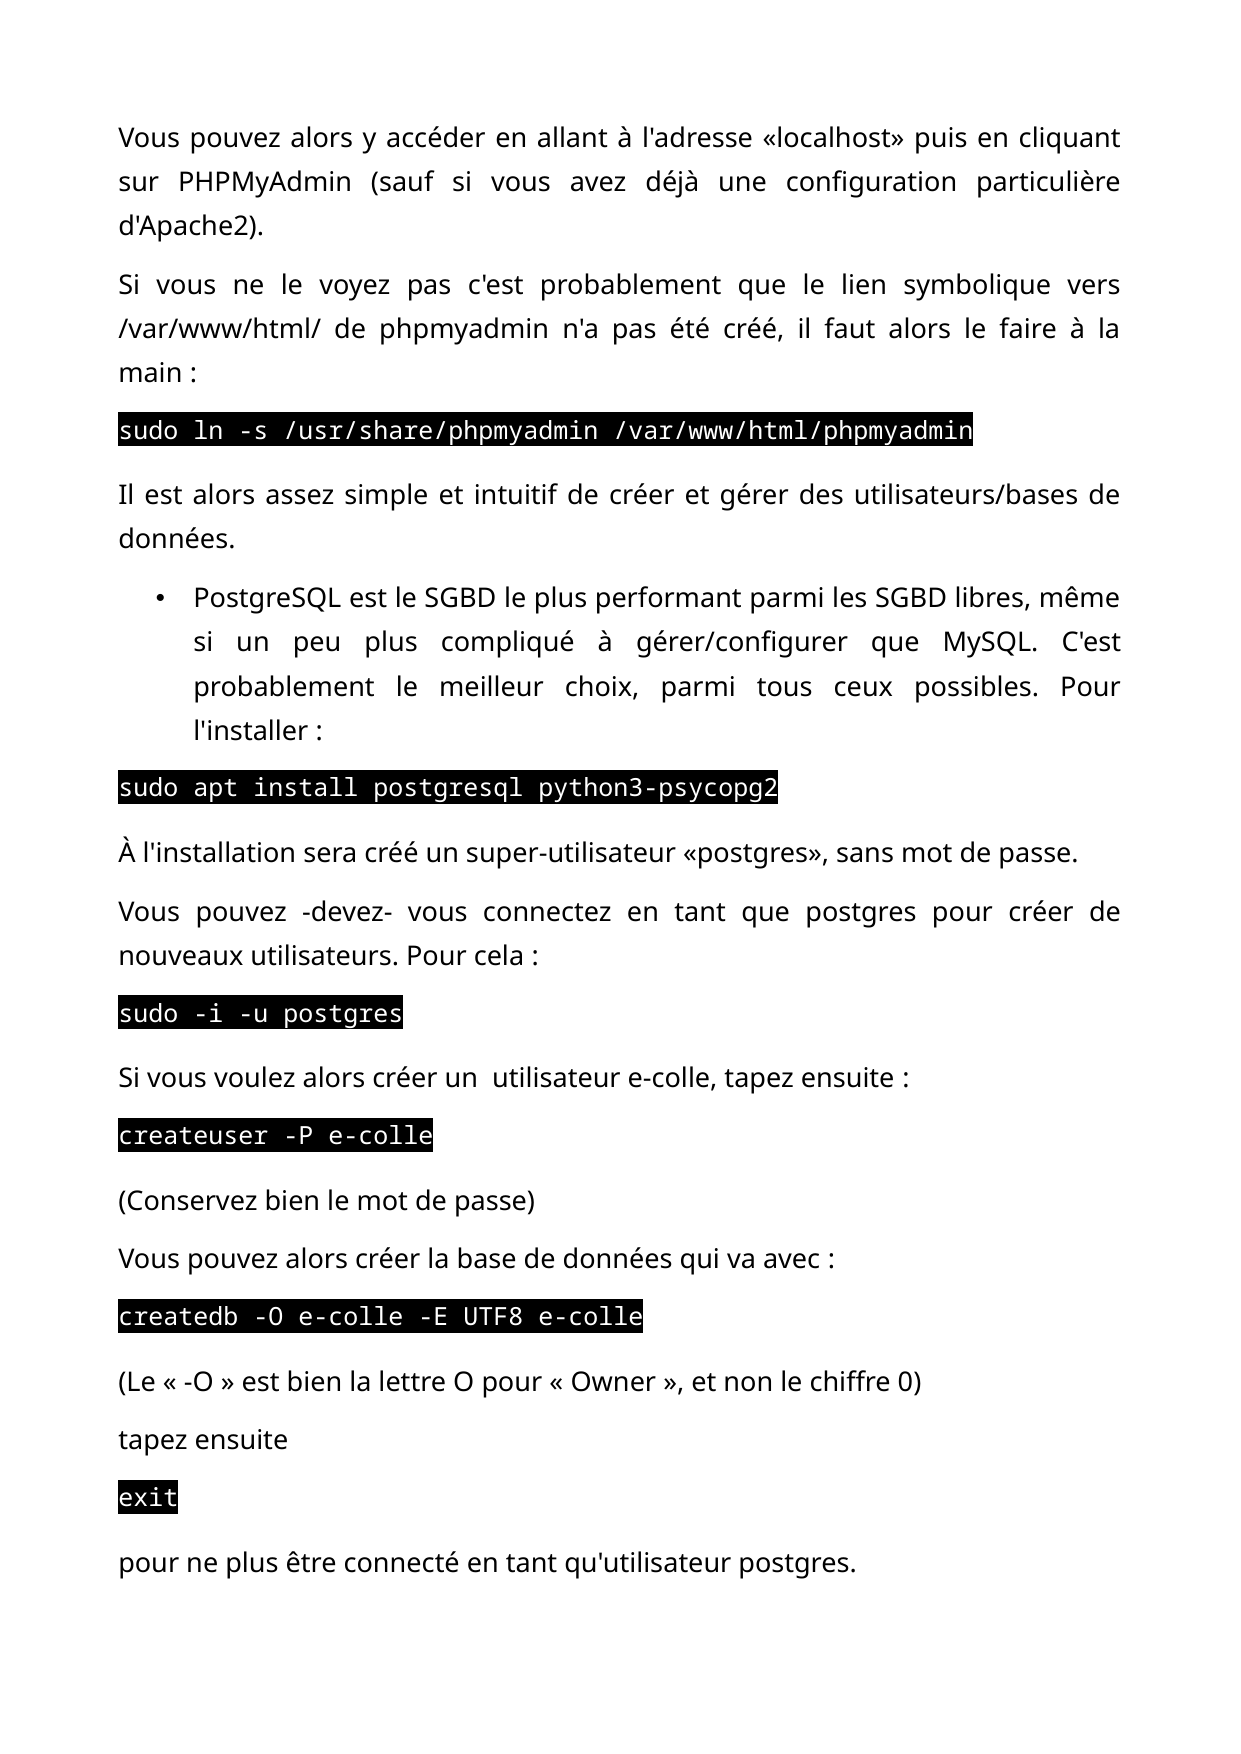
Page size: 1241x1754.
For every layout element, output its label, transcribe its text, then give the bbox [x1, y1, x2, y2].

text À l'installation sera créé un super-utilisateur «postgres», sans mot de passe. [118, 833, 1122, 870]
text pour ne plus être connecté en tant qu'utilisateur postgres. [118, 1543, 1122, 1580]
text Vous pouvez alors créer la base de données qui va avec : [118, 1240, 1122, 1277]
text Si vous ne le voyez pas c'est probablement que le lien symbolique vers /var/www/html/ de phpmyadmin n'a pas été créé, il faut alors le faire à la main : [118, 265, 1122, 390]
text sudo apt install postgresql python3-psycopg2 [778, 770, 1122, 804]
text exit [118, 1479, 1122, 1514]
text (Conservez bien le mot de passe) [118, 1181, 1122, 1218]
text sudo ln -s /usr/share/phpmyadmin /var/www/html/phpmyadmin [973, 412, 1122, 446]
text createdb -O e-colle -E UTF8 e-colle [118, 1298, 1122, 1333]
text Il est alors assez simple et intuitif de créer et gérer des utilisateurs/bases de données. [118, 476, 1122, 557]
text Vous pouvez alors y accéder en allant à l'adresse «localhost» puis en cliquant sur PHPMyAdmin (sauf si vous avez déjà une configuration particulière d'Apache2). [118, 118, 1122, 243]
list PostgreSQL est le SGBD le plus performant parmi les SGBD libres, même si un peu plus compliqué à gérer/configurer que MySQL. C'est probablement le meilleur choix, parmi tous ceux possibles. Pour l'installer : [156, 579, 1122, 748]
text (Le « -O » est bien la lettre O pour « Owner », et non le chiffre 0) [118, 1362, 1122, 1399]
text Vous pouvez -devez- vous connectez en tant que postgres pour créer de nouveaux utilisateurs. Pour cela : [118, 892, 1122, 973]
text tapez ensuite [118, 1421, 1122, 1458]
text Si vous voulez alors créer un utilisateur e-colle, tapez ensuite : [118, 1059, 1122, 1096]
text createuser -P e-colle [118, 1117, 1122, 1152]
text sudo -i -u postgres [403, 995, 1122, 1029]
